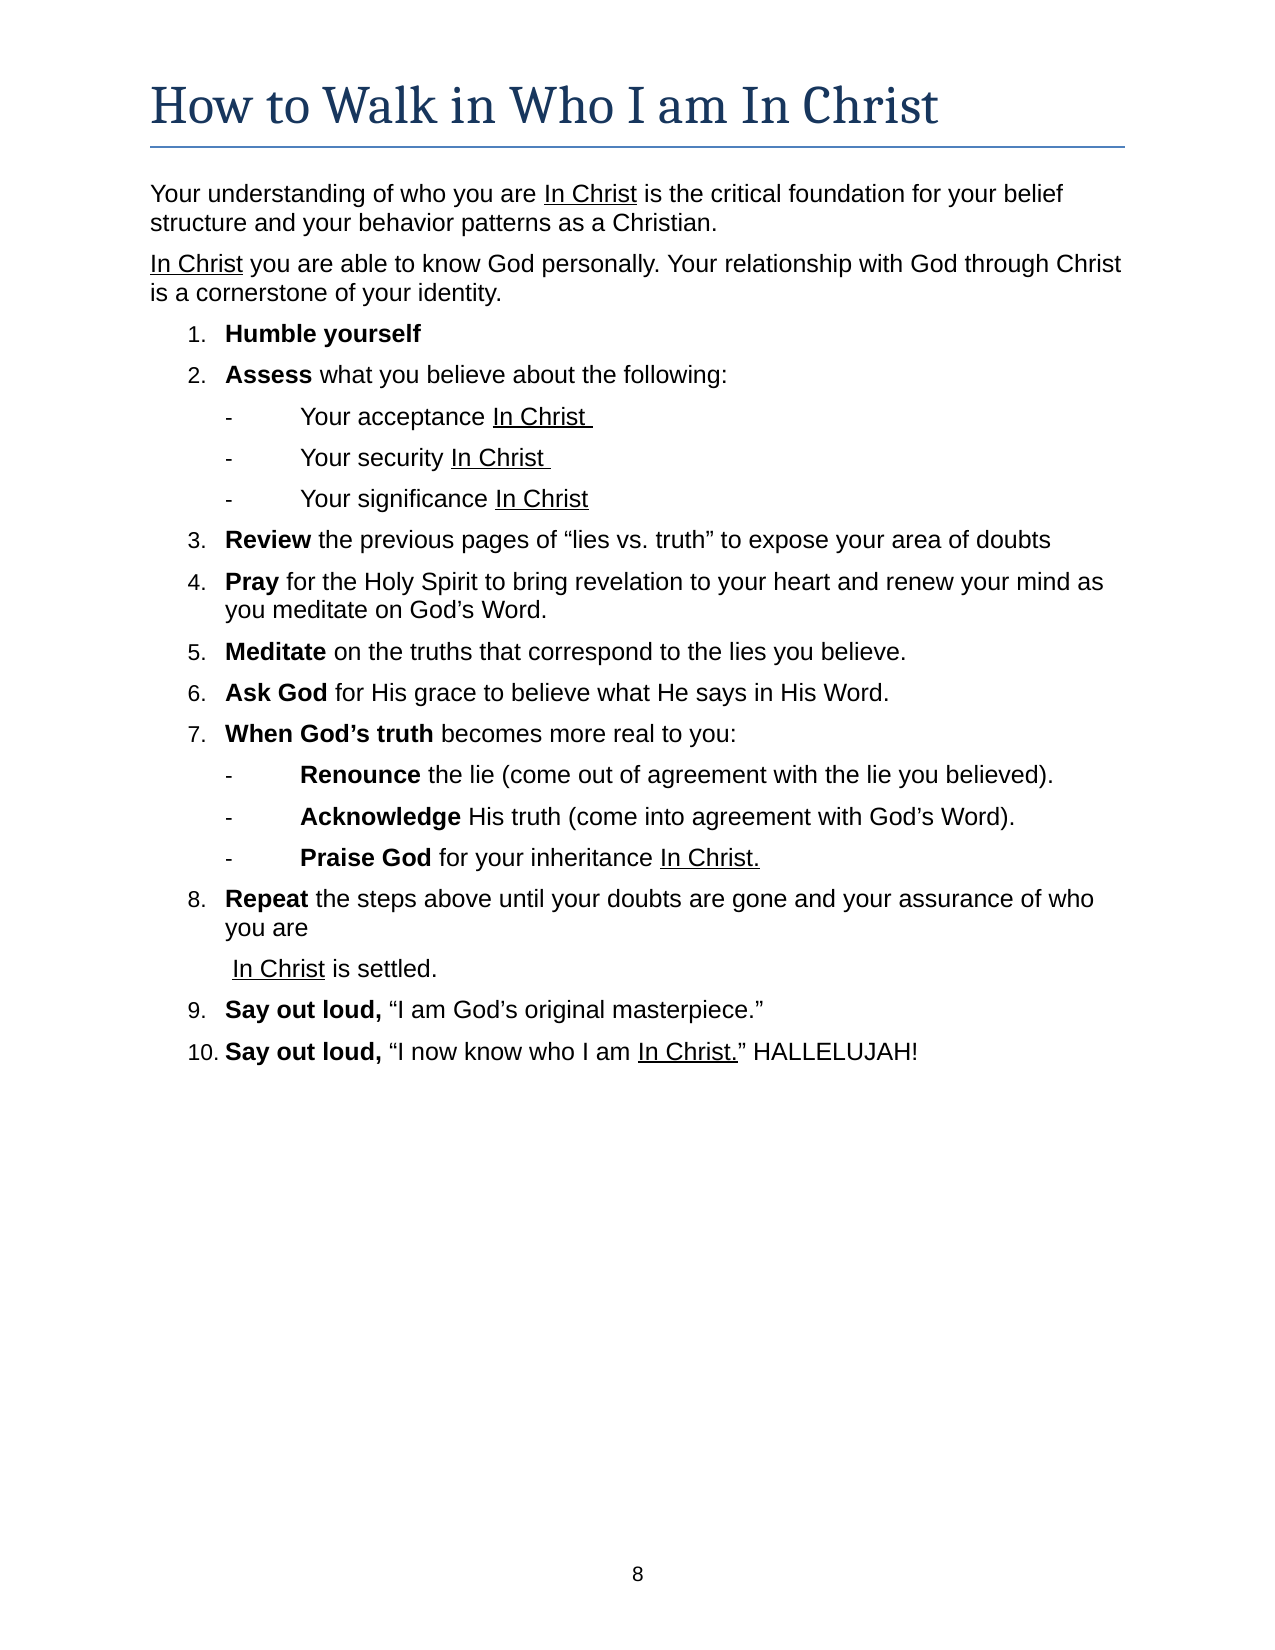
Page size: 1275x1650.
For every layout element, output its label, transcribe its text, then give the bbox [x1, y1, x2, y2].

list When God’s truth becomes more real to you: [187, 719, 1125, 748]
list Assess what you believe about the following: [187, 360, 1125, 389]
title How to Walk in Who I am In Christ [150, 75, 1125, 146]
list Renounce the lie (come out of agreement with the lie you believed). [225, 760, 1125, 789]
text Your understanding of who you are In Christ is the critical foundation for your belief structure and your behavior patterns as a Christian. [150, 179, 1125, 236]
list Pray for the Holy Spirit to bring revelation to your heart and renew your mind as you meditate on God’s Word. [187, 566, 1125, 624]
list Your significance In Christ [225, 484, 1125, 513]
list Your acceptance In Christ [225, 401, 1125, 430]
list Say out loud, “I now know who I am In Christ.” HALLELUJAH! [187, 1036, 1125, 1065]
text In Christ is settled. [187, 954, 1125, 983]
text In Christ you are able to know God personally. Your relationship with God through Christ is a cornerstone of your identity. [150, 249, 1125, 306]
list Repeat the steps above until your doubts are gone and your assurance of who you are [187, 884, 1125, 941]
list Humble yourself [187, 319, 1125, 348]
list Ask God for His grace to believe what He says in His Word. [187, 678, 1125, 706]
list Review the previous pages of “lies vs. truth” to expose your area of doubts [187, 525, 1125, 554]
list Acknowledge His truth (come into agreement with God’s Word). [225, 801, 1125, 830]
list Praise God for your inheritance In Christ. [225, 843, 1125, 871]
list Meditate on the truths that correspond to the lies you believe. [187, 636, 1125, 665]
list Say out loud, “I am God’s original masterpiece.” [187, 995, 1125, 1024]
list Your security In Christ [225, 443, 1125, 471]
